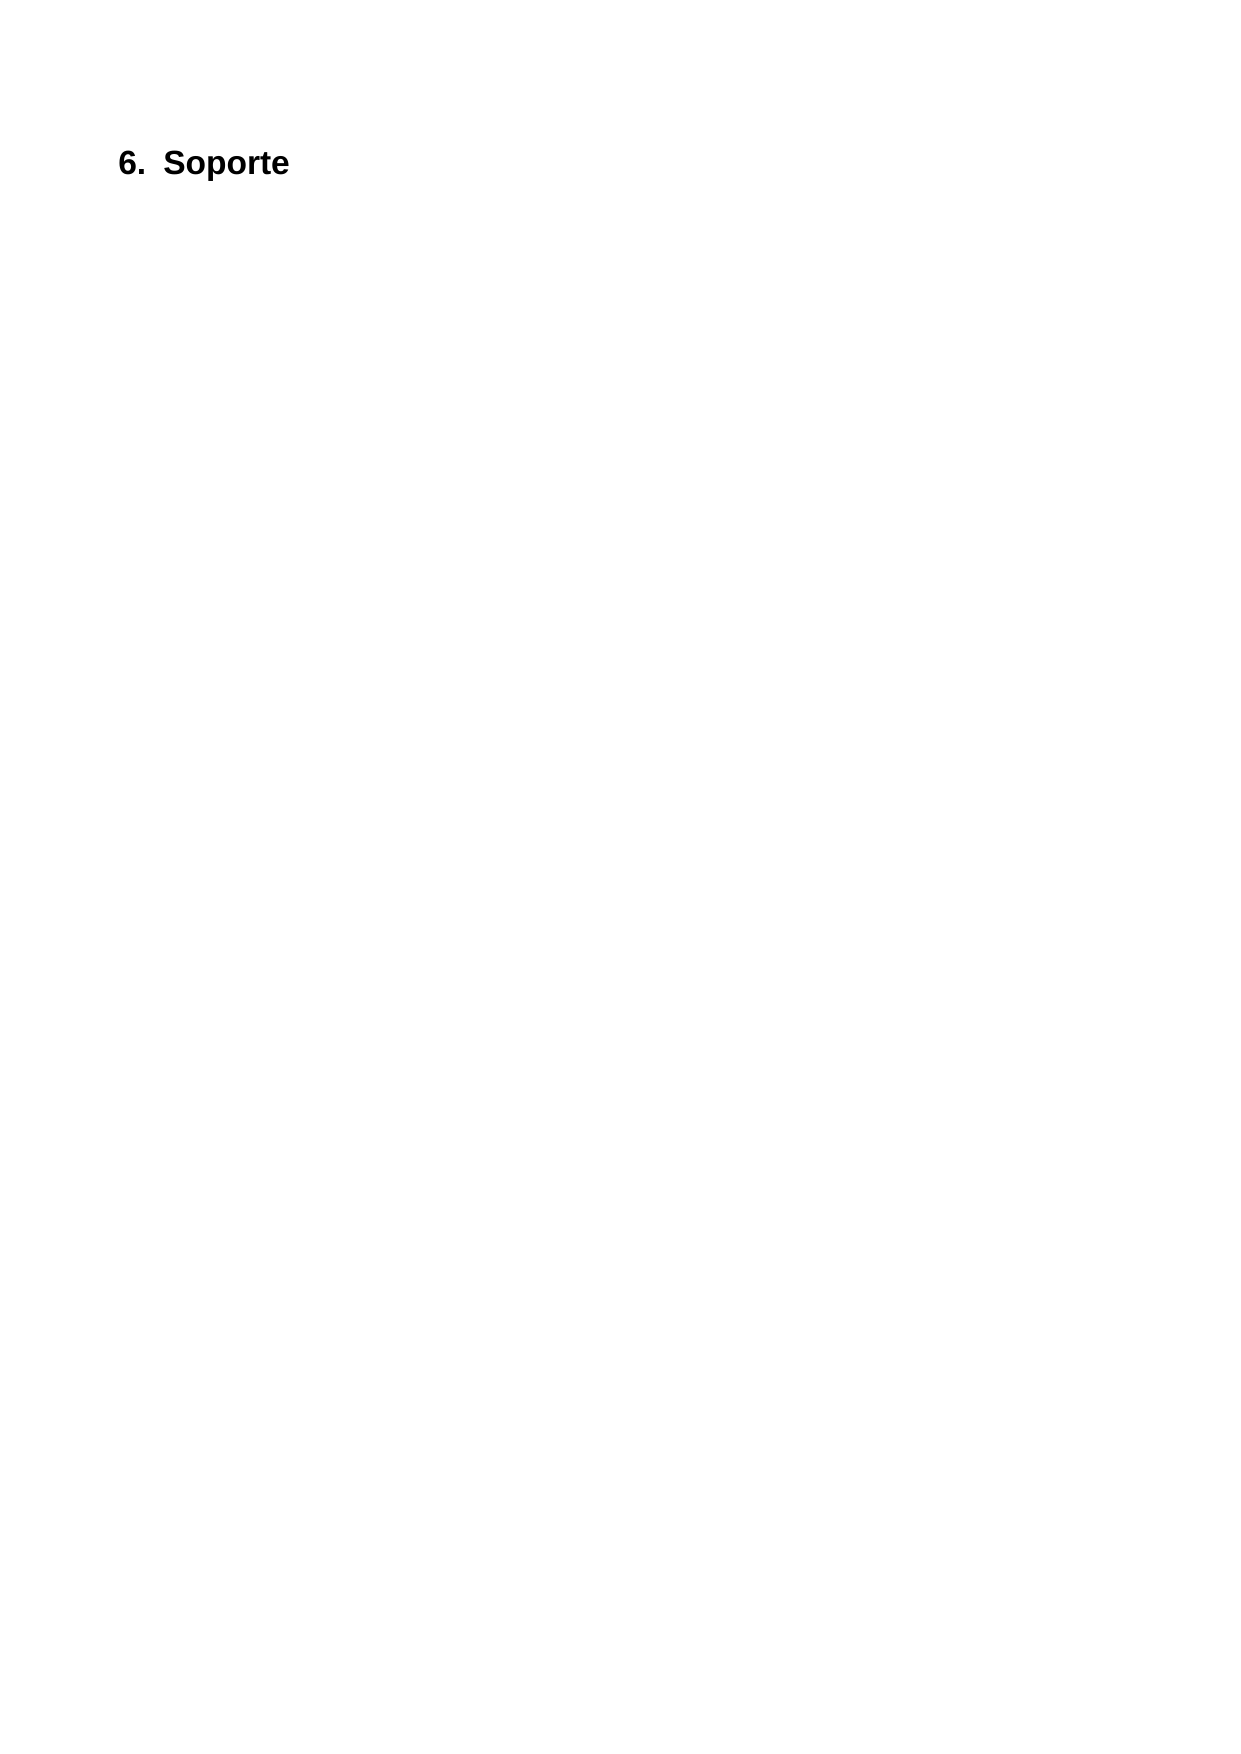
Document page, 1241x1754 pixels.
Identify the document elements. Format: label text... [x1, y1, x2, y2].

subtitle Soporte [118, 143, 1122, 182]
